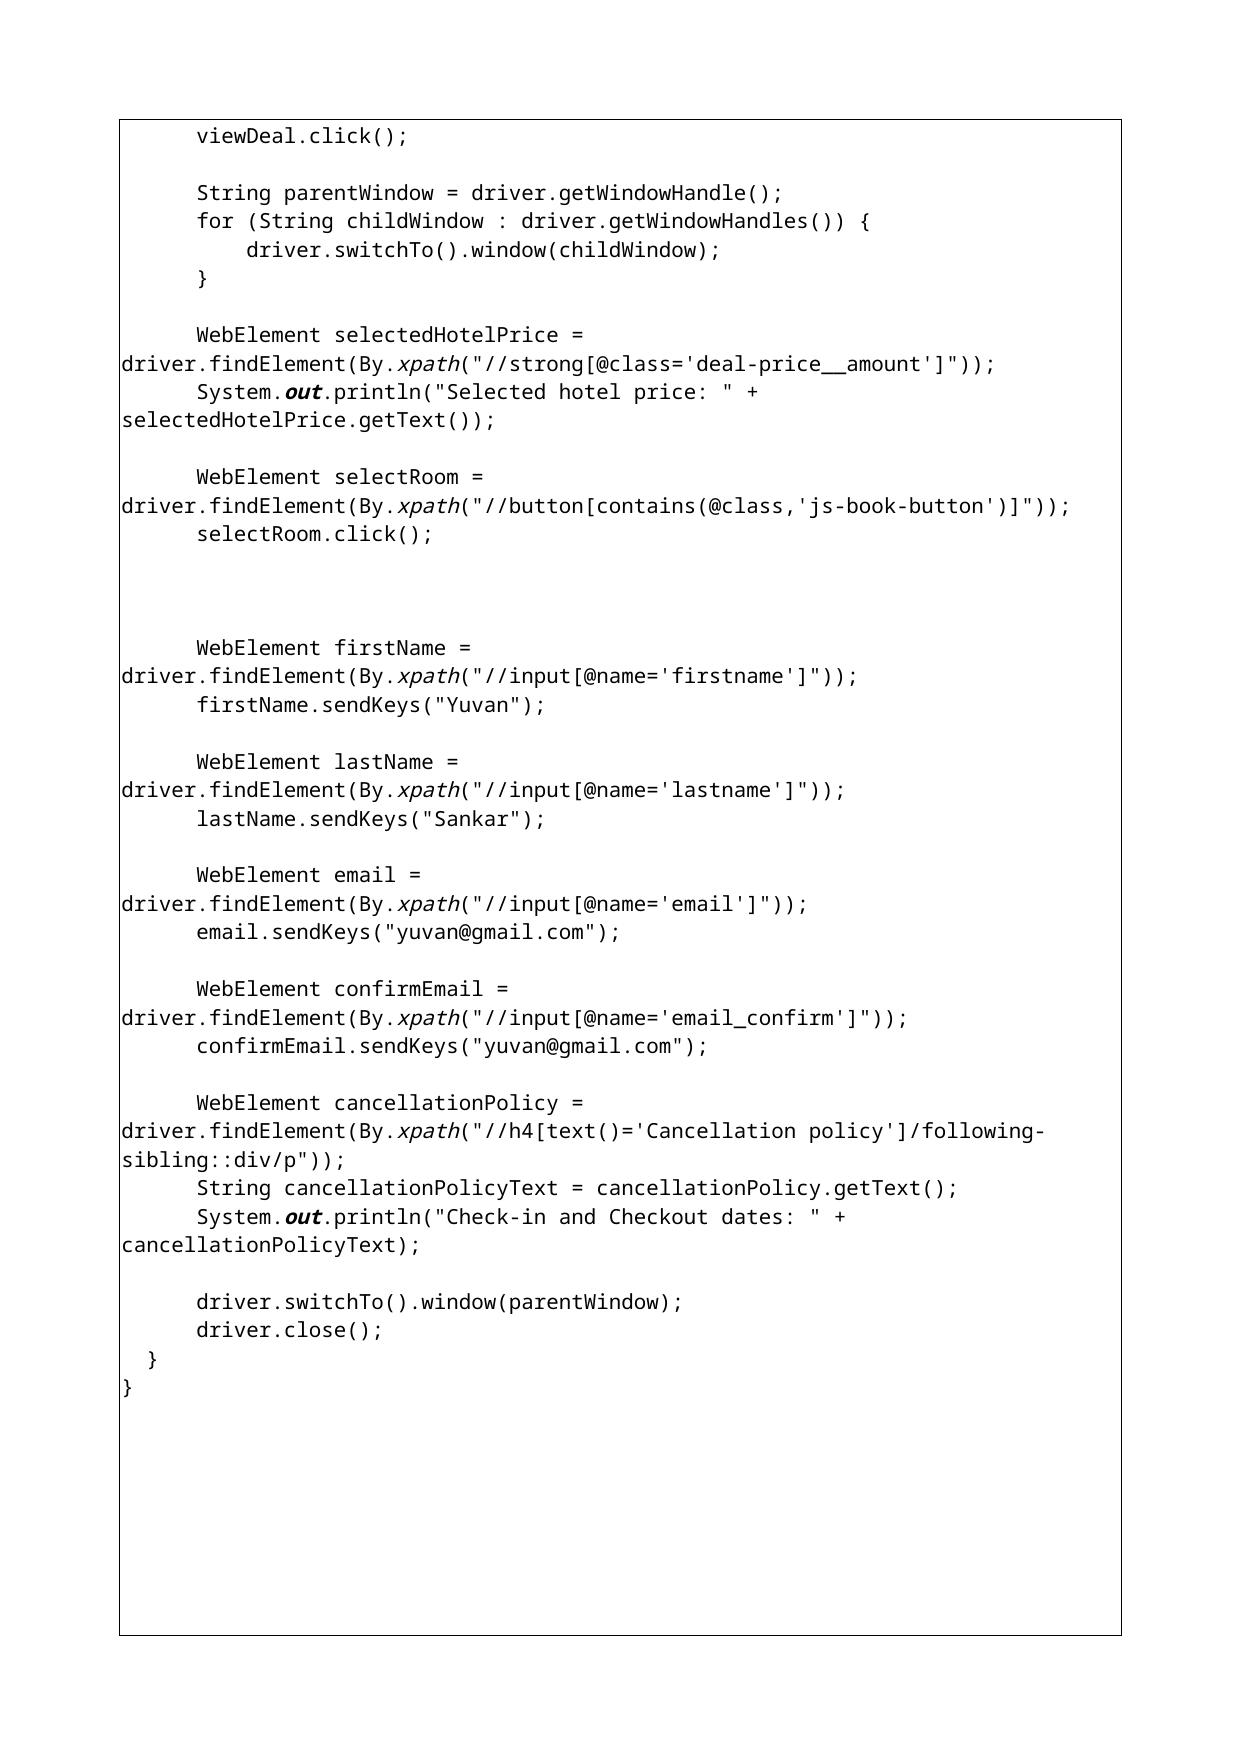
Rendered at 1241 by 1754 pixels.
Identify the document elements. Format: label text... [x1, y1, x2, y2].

text WebElement selectRoom = driver.findElement(By.xpath("//button[contains(@class,'js-book-button')]")); [121, 462, 1119, 519]
text String parentWindow = driver.getWindowHandle(); [121, 178, 1119, 206]
text viewDeal.click(); [121, 121, 1119, 149]
text System.out.println("Check-in and Checkout dates: " + cancellationPolicyText); [121, 1202, 1119, 1259]
text driver.close(); [121, 1316, 1119, 1344]
text } [121, 263, 1119, 292]
text WebElement cancellationPolicy = driver.findElement(By.xpath("//h4[text()='Cancellation policy']/following-sibling::div/p")); [121, 1088, 1119, 1173]
text lastName.sendKeys("Sankar"); [121, 804, 1119, 832]
text } [121, 1344, 1119, 1372]
text WebElement selectedHotelPrice = driver.findElement(By.xpath("//strong[@class='deal-price__amount']")); [121, 320, 1119, 377]
text firstName.sendKeys("Yuvan"); [121, 690, 1119, 718]
text driver.switchTo().window(parentWindow); [121, 1287, 1119, 1316]
text WebElement email = driver.findElement(By.xpath("//input[@name='email']")); [121, 861, 1119, 917]
text selectRoom.click(); [121, 519, 1119, 548]
text for (String childWindow : driver.getWindowHandles()) { [121, 206, 1119, 235]
text WebElement firstName = driver.findElement(By.xpath("//input[@name='firstname']")); [121, 633, 1119, 690]
text System.out.println("Selected hotel price: " + selectedHotelPrice.getText()); [121, 377, 1119, 434]
text } [121, 1372, 1119, 1401]
text WebElement confirmEmail = driver.findElement(By.xpath("//input[@name='email_confirm']")); [121, 974, 1119, 1031]
text driver.switchTo().window(childWindow); [121, 235, 1119, 263]
text confirmEmail.sendKeys("yuvan@gmail.com"); [121, 1031, 1119, 1059]
text WebElement lastName = driver.findElement(By.xpath("//input[@name='lastname']")); [121, 747, 1119, 804]
text String cancellationPolicyText = cancellationPolicy.getText(); [121, 1173, 1119, 1202]
text email.sendKeys("yuvan@gmail.com"); [121, 917, 1119, 946]
